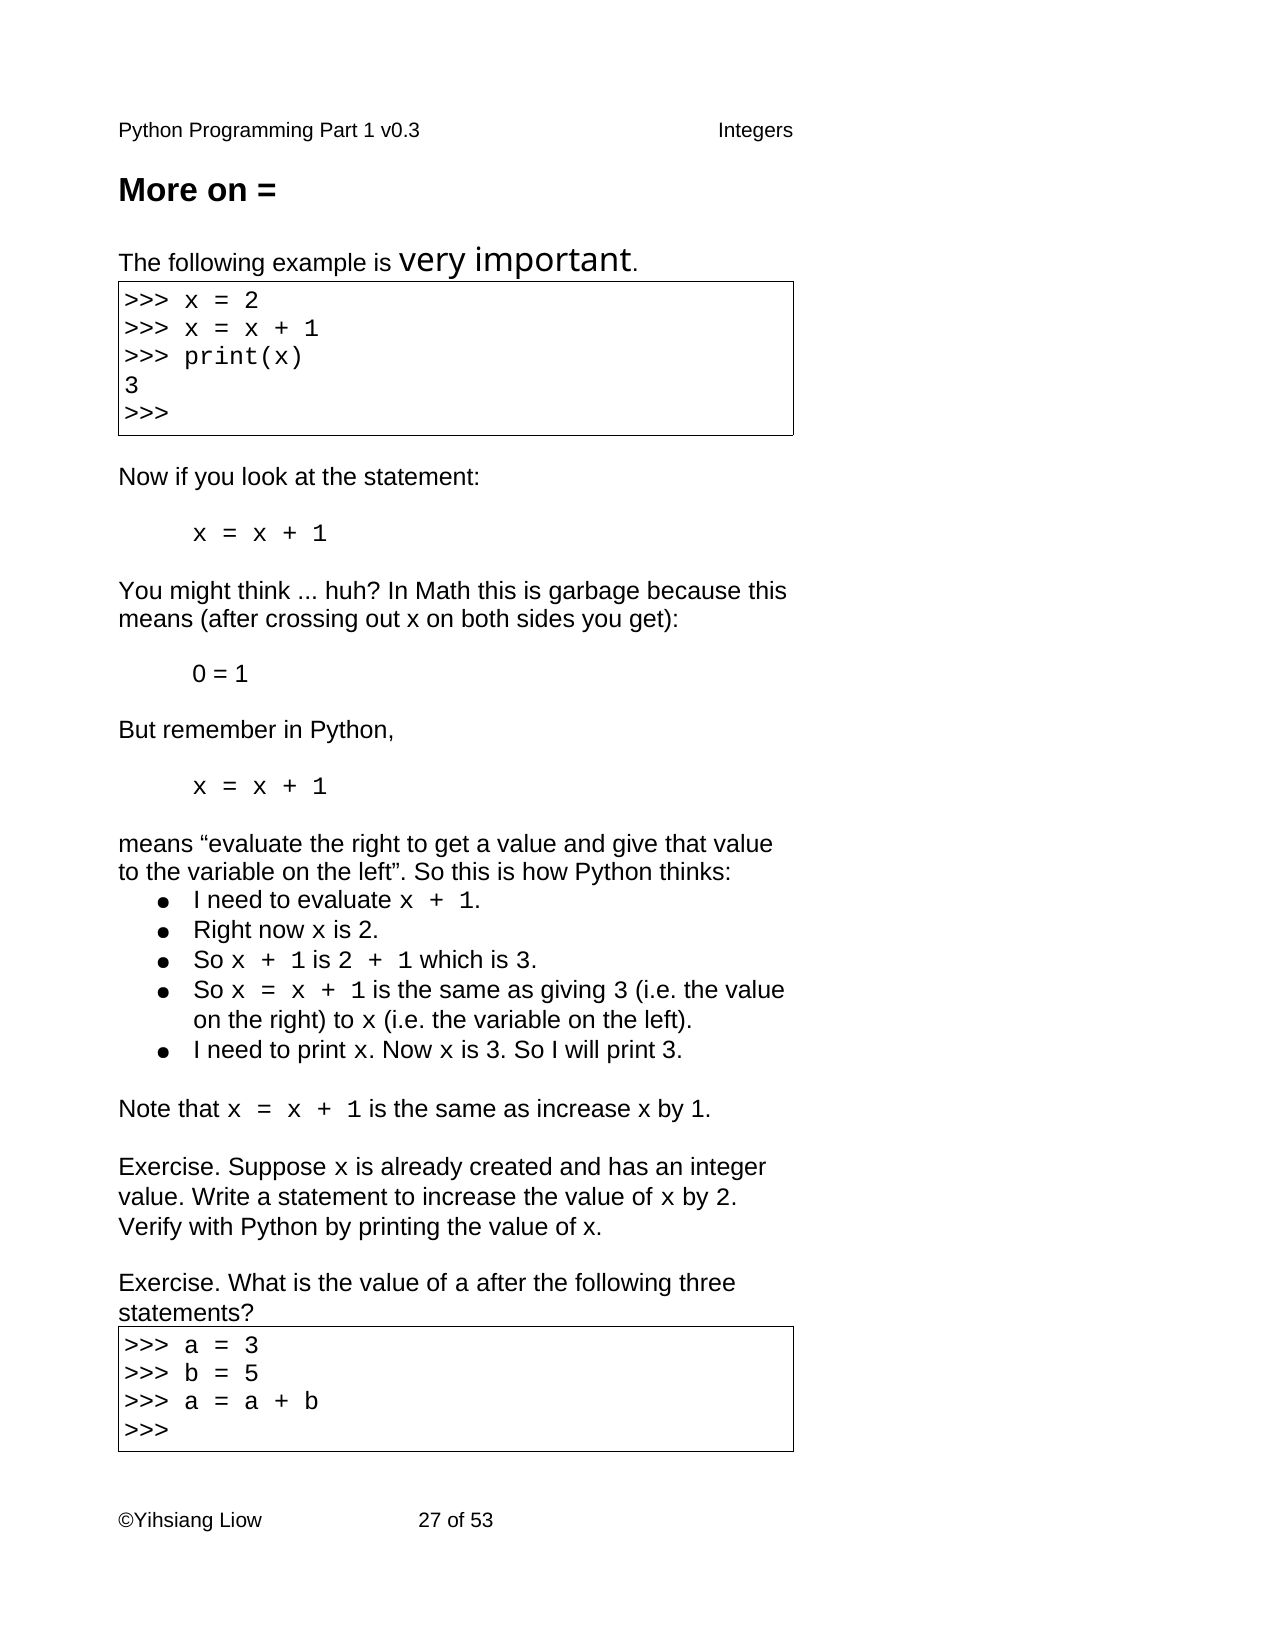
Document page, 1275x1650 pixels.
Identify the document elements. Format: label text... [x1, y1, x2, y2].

list So x + 1 is 2 + 1 which is 3. [156, 946, 793, 976]
text 0 = 1 [118, 660, 793, 688]
text The following example is very important. [118, 236, 793, 281]
text means “evaluate the right to get a value and give that value to the variable on the left”. So this is how Python thinks: [118, 830, 793, 886]
text Exercise. Suppose x is already created and has an integer value. Write a statement to increase the value of x by 2. Verify with Python by printing the value of x. [118, 1152, 793, 1241]
text x = x + 1 [118, 518, 793, 549]
text More on = [118, 171, 793, 208]
list I need to print x. Now x is 3. So I will print 3. [156, 1036, 793, 1066]
list I need to evaluate x + 1. [156, 886, 793, 916]
text Note that x = x + 1 is the same as increase x by 1. [118, 1094, 793, 1124]
table_header >>> a = 3 >>> b = 5 >>> a = a + b >>> [119, 1327, 793, 1451]
text x = x + 1 [118, 772, 793, 802]
text Exercise. What is the value of a after the following three statements? [118, 1268, 793, 1326]
list Right now x is 2. [156, 916, 793, 946]
table_header >>> x = 2 >>> x = x + 1 >>> print(x) 3 >>> [119, 282, 793, 435]
list So x = x + 1 is the same as giving 3 (i.e. the value on the right) to x (i.e. the variable on the left). [156, 976, 793, 1036]
text But remember in Python, [118, 716, 793, 744]
text Now if you look at the statement: [118, 463, 793, 491]
text You might think ... huh? In Math this is garbage because this means (after crossing out x on both sides you get): [118, 577, 793, 632]
